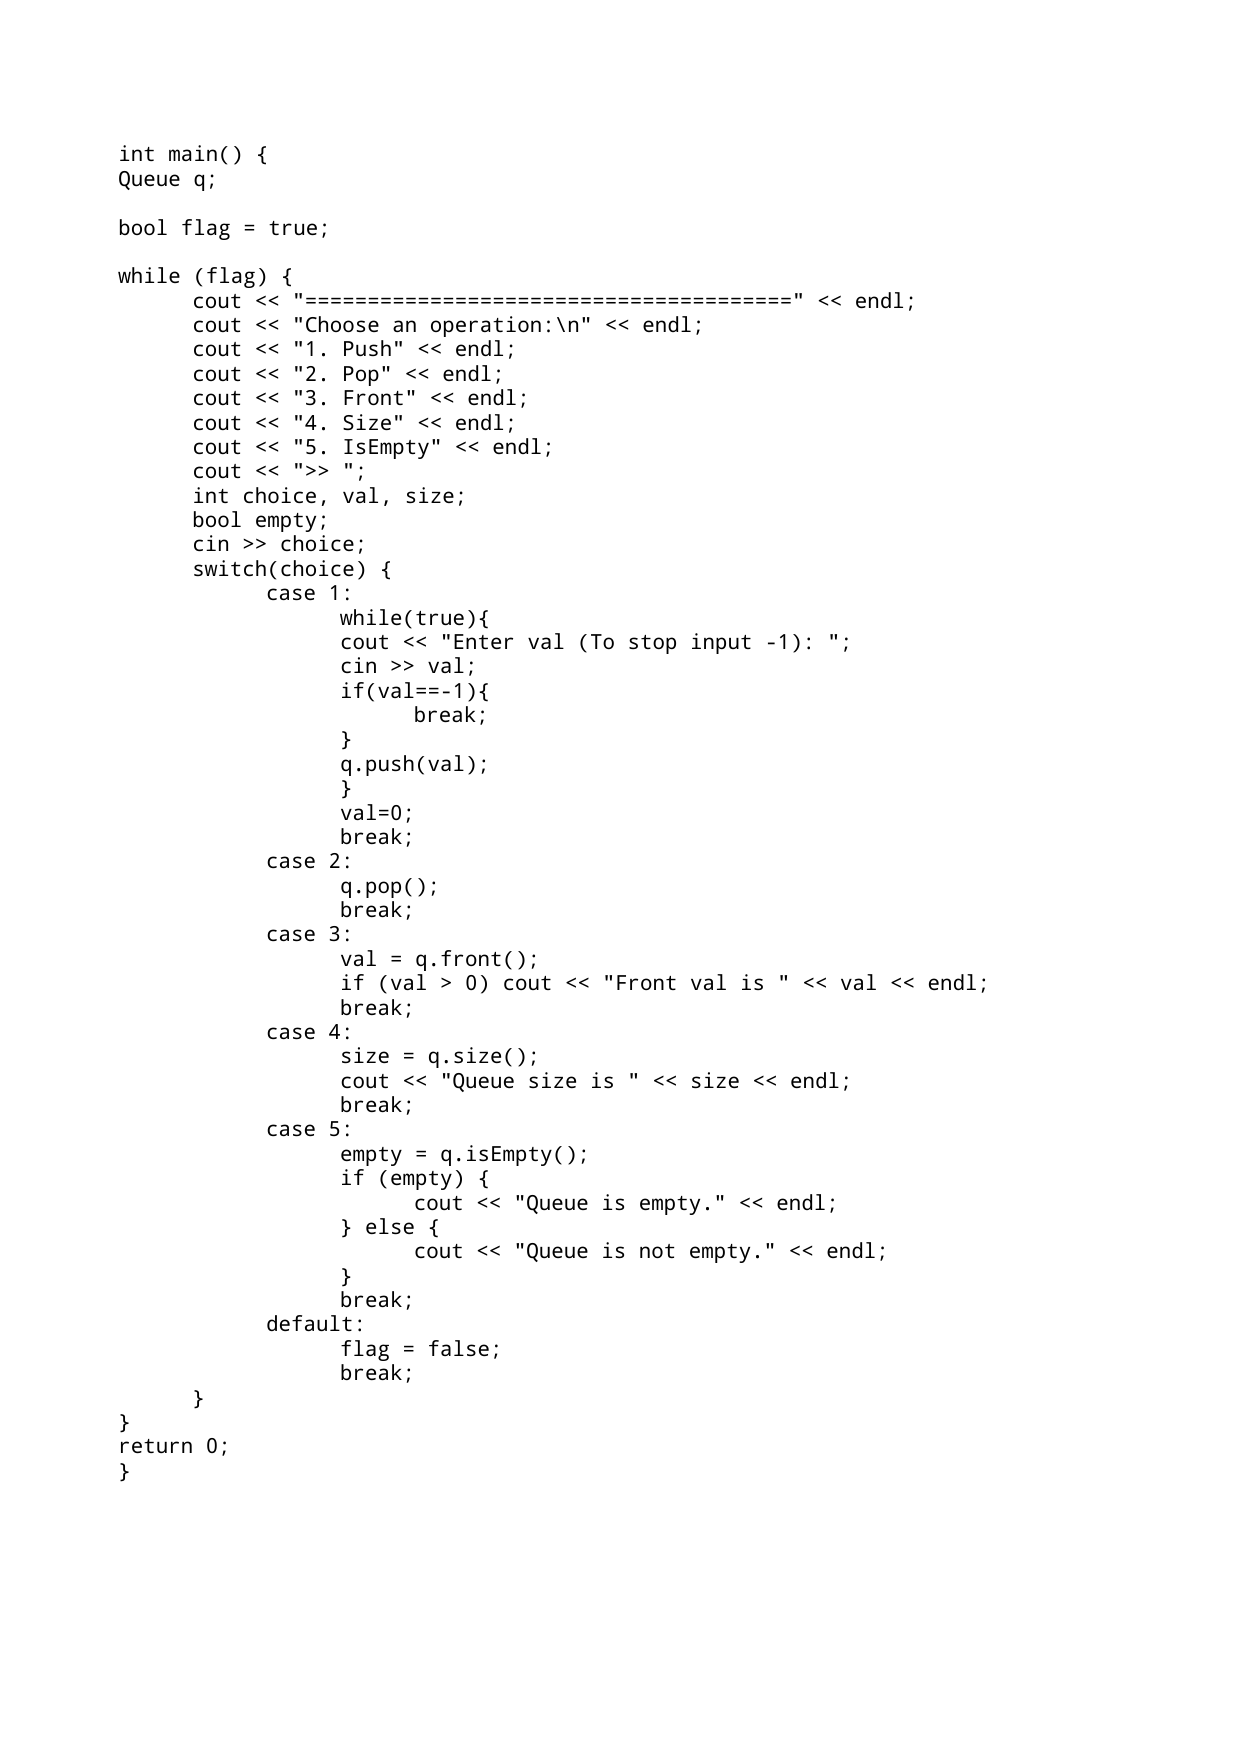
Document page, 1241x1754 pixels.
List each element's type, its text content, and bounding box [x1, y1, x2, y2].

text case 2: [118, 849, 1122, 874]
text flag = false; [118, 1337, 1122, 1361]
text } [118, 727, 1122, 752]
text empty = q.isEmpty(); [118, 1142, 1122, 1166]
text if (empty) { [118, 1166, 1122, 1191]
text cout << "5. IsEmpty" << endl; [118, 435, 1122, 459]
text case 1: [118, 581, 1122, 606]
text q.push(val); [118, 752, 1122, 776]
text cin >> val; [118, 654, 1122, 679]
text cout << "Queue is empty." << endl; [118, 1191, 1122, 1215]
text default: [118, 1312, 1122, 1337]
text int choice, val, size; [118, 484, 1122, 508]
text cout << "1. Push" << endl; [118, 337, 1122, 362]
text break; [118, 1288, 1122, 1312]
text } [118, 1386, 1122, 1410]
text switch(choice) { [118, 557, 1122, 581]
text case 5: [118, 1117, 1122, 1142]
text val=0; [118, 801, 1122, 825]
text case 4: [118, 1020, 1122, 1044]
text } [118, 1264, 1122, 1288]
text cout << "=======================================" << endl; [118, 289, 1122, 313]
text cout << "Queue is not empty." << endl; [118, 1239, 1122, 1264]
text size = q.size(); [118, 1044, 1122, 1069]
text cin >> choice; [118, 532, 1122, 557]
text while (flag) { [118, 264, 1122, 289]
text break; [118, 1093, 1122, 1117]
text val = q.front(); [118, 947, 1122, 971]
text break; [118, 1361, 1122, 1386]
text cout << ">> "; [118, 459, 1122, 484]
text cout << "Enter val (To stop input -1): "; [118, 630, 1122, 654]
text cout << "2. Pop" << endl; [118, 362, 1122, 386]
text while(true){ [118, 606, 1122, 630]
text if(val==-1){ [118, 679, 1122, 703]
text break; [118, 825, 1122, 849]
text cout << "Choose an operation:\n" << endl; [118, 313, 1122, 337]
text Queue q; [118, 167, 1122, 191]
text } [118, 1459, 1122, 1483]
text bool flag = true; [118, 216, 1122, 240]
text } else { [118, 1215, 1122, 1239]
text break; [118, 898, 1122, 922]
text cout << "Queue size is " << size << endl; [118, 1069, 1122, 1093]
text bool empty; [118, 508, 1122, 532]
text q.pop(); [118, 874, 1122, 898]
text cout << "3. Front" << endl; [118, 386, 1122, 411]
text case 3: [118, 922, 1122, 947]
text } [118, 1410, 1122, 1434]
text cout << "4. Size" << endl; [118, 411, 1122, 435]
text int main() { [118, 142, 1122, 167]
text } [118, 776, 1122, 801]
text break; [118, 996, 1122, 1020]
text return 0; [118, 1434, 1122, 1459]
text break; [118, 703, 1122, 727]
text if (val > 0) cout << "Front val is " << val << endl; [118, 971, 1122, 996]
